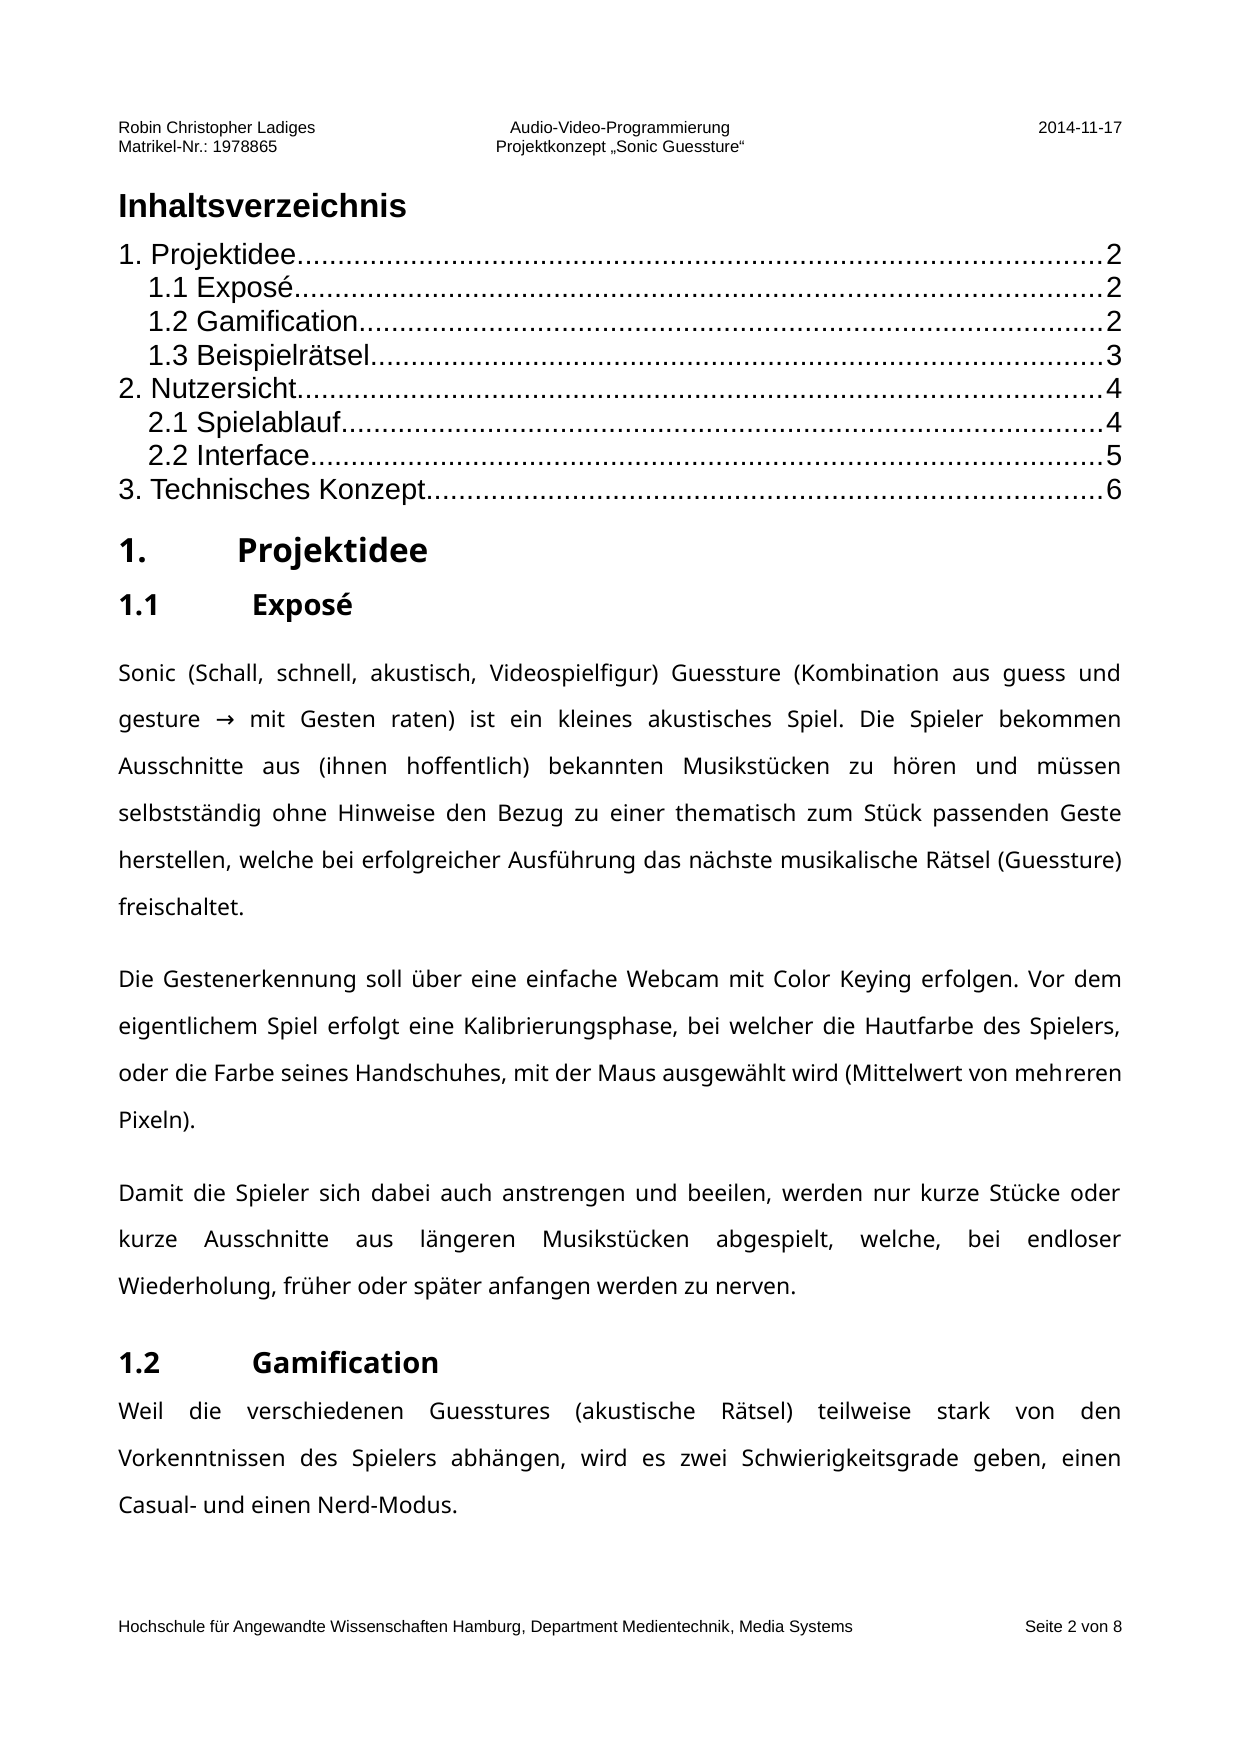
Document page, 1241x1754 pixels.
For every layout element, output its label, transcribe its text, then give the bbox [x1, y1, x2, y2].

text 1.2 Gamification 2 [148, 304, 1122, 337]
text 1. Projektidee 2 [118, 237, 1122, 270]
text 1.1 Exposé 2 [148, 270, 1122, 304]
text 2. Nutzersicht 4 [118, 371, 1122, 404]
text 1.3 Beispielrätsel 3 [148, 337, 1122, 371]
text Weil die verschiedenen Guesstures (akustische Rätsel) teilweise stark von den Vorkenntnissen des Spielers abhän­gen, wird es zwei Schwierigkeitsgrade geben, einen Casual- und einen Nerd-Modus. [118, 1395, 1122, 1520]
subtitle 1. Projektidee [118, 527, 1122, 572]
text 2.2 Interface 5 [148, 438, 1122, 472]
subtitle 1.1 Exposé [118, 584, 1122, 624]
text Die Gestenerkennung soll über eine einfache Webcam mit Color Keying er­folgen. Vor dem eigentli­chem Spiel erfolgt eine Kalibrierungsphase, bei welcher die Hautfarbe des Spielers, oder die Farbe seines Handschuhes, mit der Maus ausgewählt wird (Mittelwert von meh­reren Pixeln). [118, 963, 1122, 1135]
subtitle Inhaltsverzeichnis [118, 186, 1122, 224]
text Damit die Spieler sich dabei auch anstrengen und beeilen, werden nur kurze Stücke oder kurze Ausschnitte aus längeren Musikstücken abgespielt, welche, bei endloser Wiederholung, früher oder später anfangen werden zu nerven. [118, 1176, 1122, 1301]
subtitle 1.2 Gamification [118, 1343, 1122, 1382]
text 2.1 Spielablauf 4 [148, 404, 1122, 438]
text Sonic (Schall, schnell, akustisch, Videospielfigur) Guessture (Kombination aus guess und gesture → mit Gesten raten) ist ein kleines akustisches Spiel. Die Spieler bekommen Ausschnitte aus (ih­nen hoffentlich) bekannten Musikstücken zu hören und müssen selbstständig ohne Hinweise den Bezug zu einer the­matisch zum Stück passenden Geste herstellen, welche bei erfolgreicher Aus­führung das nächste musikalische Rätsel (Guessture) freischaltet. [118, 656, 1122, 922]
text 3. Technisches Konzept 6 [118, 472, 1122, 505]
